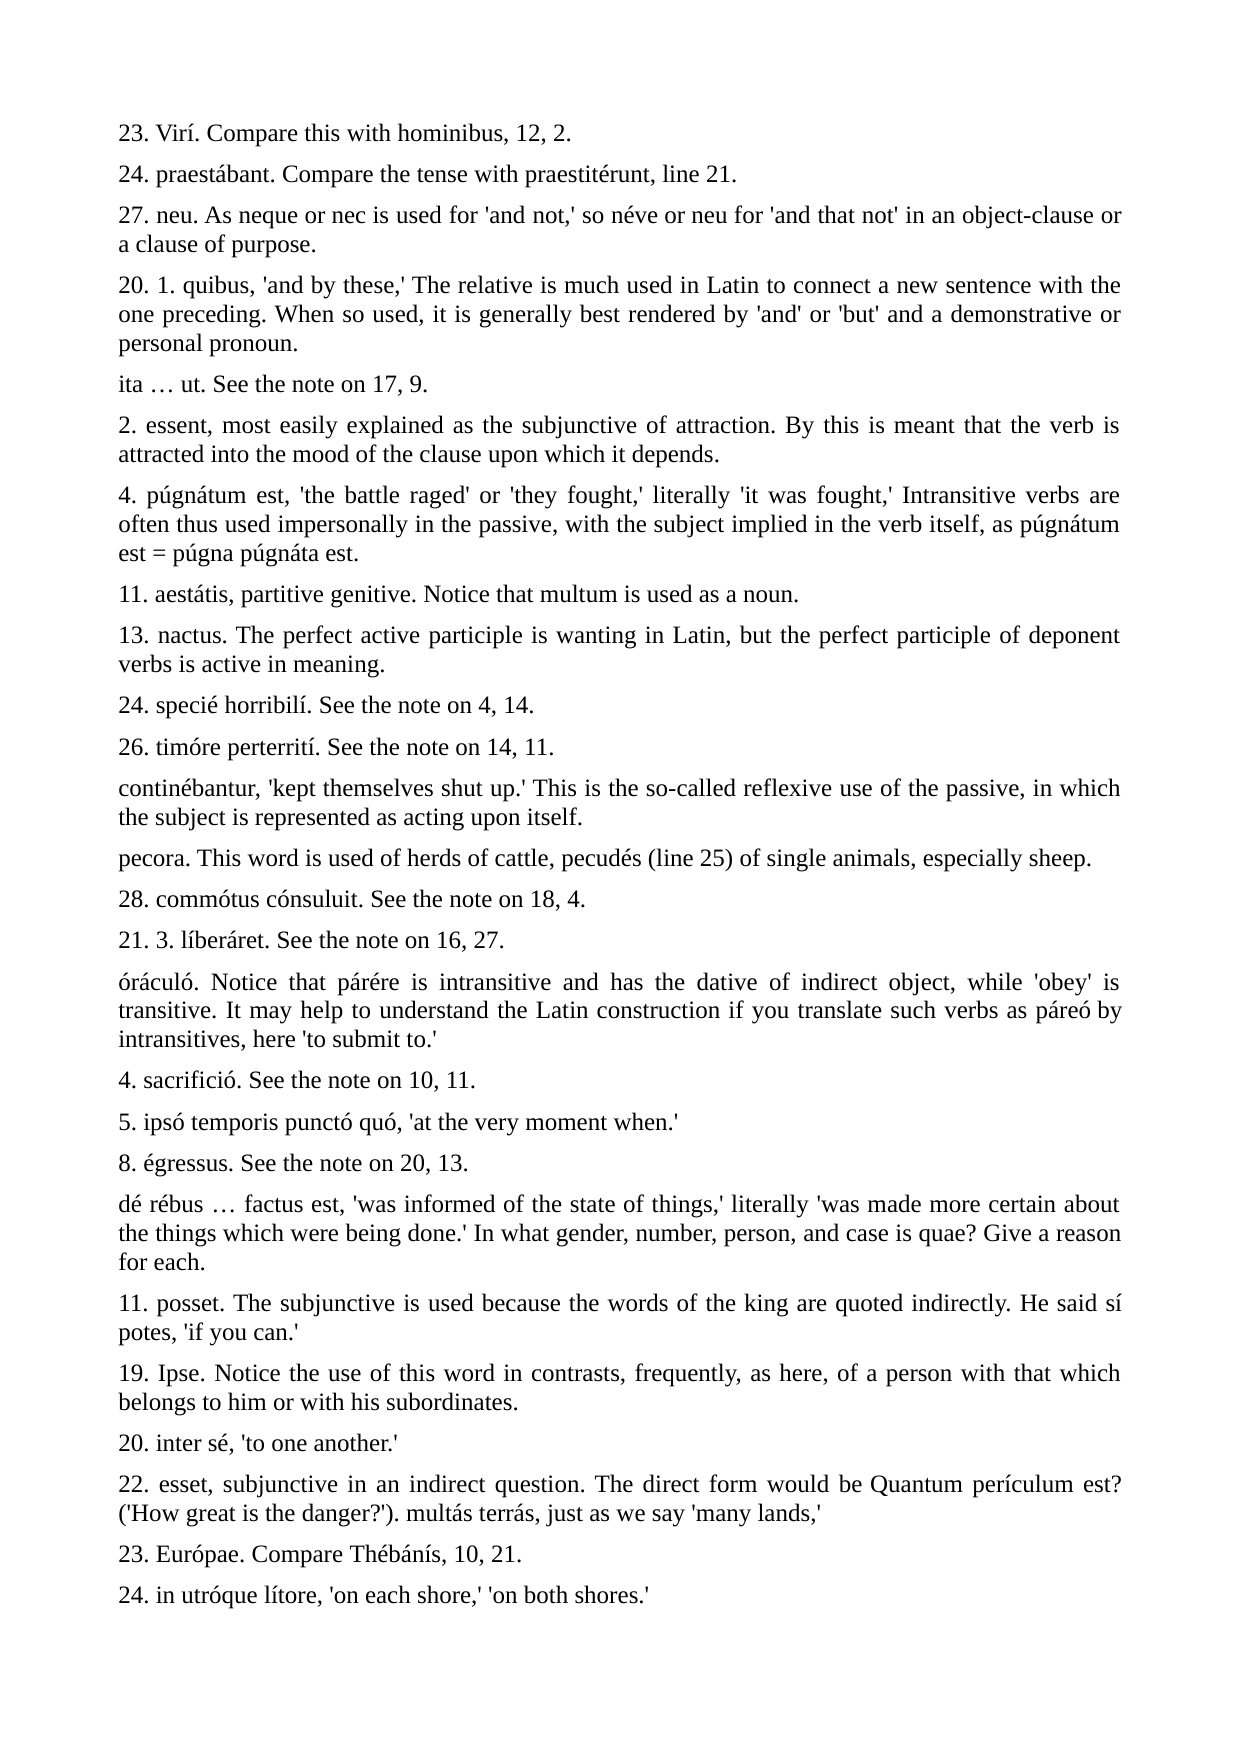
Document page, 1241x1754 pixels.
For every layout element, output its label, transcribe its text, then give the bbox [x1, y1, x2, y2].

text 19. Ipse. Notice the use of this word in contrasts, frequently, as here, of a person with that which belongs to him or with his subordinates. [118, 1358, 1122, 1416]
text 23. Virí. Compare this with hominibus, 12, 2. [118, 118, 1122, 147]
text 13. nactus. The perfect active participle is wanting in Latin, but the perfect participle of deponent verbs is active in meaning. [118, 621, 1122, 678]
text 5. ipsó temporis punctó quó, 'at the very moment when.' [118, 1107, 1122, 1136]
text 11. posset. The subjunctive is used because the words of the king are quoted indirectly. He said sí potes, 'if you can.' [118, 1288, 1122, 1346]
text 24. specié horribilí. See the note on 4, 14. [118, 691, 1122, 719]
text 22. esset, subjunctive in an indirect question. The direct form would be Quantum perículum est? ('How great is the danger?'). multás terrás, just as we say 'many lands,' [118, 1469, 1122, 1527]
text 24. in utróque lítore, 'on each shore,' 'on both shores.' [118, 1581, 1122, 1609]
text 20. 1. quibus, 'and by these,' The relative is much used in Latin to connect a new sentence with the one preceding. When so used, it is generally best rendered by 'and' or 'but' and a demonstrative or personal pronoun. [118, 271, 1122, 357]
text 2. essent, most easily explained as the subjunctive of attraction. By this is meant that the verb is attracted into the mood of the clause upon which it depends. [118, 411, 1122, 468]
text ita … ut. See the note on 17, 9. [118, 369, 1122, 398]
text continébantur, 'kept themselves shut up.' This is the so-called reflexive use of the passive, in which the subject is represented as acting upon itself. [118, 773, 1122, 831]
text 28. commótus cónsuluit. See the note on 18, 4. [118, 884, 1122, 913]
text 26. timóre perterrití. See the note on 14, 11. [118, 732, 1122, 761]
text 23. Európae. Compare Thébánís, 10, 21. [118, 1539, 1122, 1568]
text 8. égressus. See the note on 20, 13. [118, 1148, 1122, 1177]
text 4. sacrifició. See the note on 10, 11. [118, 1066, 1122, 1094]
text 20. inter sé, 'to one another.' [118, 1428, 1122, 1457]
text 11. aestátis, partitive genitive. Notice that multum is used as a noun. [118, 579, 1122, 608]
text 21. 3. líberáret. See the note on 16, 27. [118, 926, 1122, 954]
text pecora. This word is used of herds of cattle, pecudés (line 25) of single animals, especially sheep. [118, 843, 1122, 872]
text óráculó. Notice that párére is intransitive and has the dative of indirect object, while 'obey' is transitive. It may help to understand the Latin construction if you translate such verbs as páreó by intransitives, here 'to submit to.' [118, 967, 1122, 1053]
text 27. neu. As neque or nec is used for 'and not,' so néve or neu for 'and that not' in an object-clause or a clause of purpose. [118, 201, 1122, 258]
text dé rébus … factus est, 'was informed of the state of things,' literally 'was made more certain about the things which were being done.' In what gender, number, person, and case is quae? Give a reason for each. [118, 1189, 1122, 1276]
text 4. púgnátum est, 'the battle raged' or 'they fought,' literally 'it was fought,' Intransitive verbs are often thus used impersonally in the passive, with the subject implied in the verb itself, as púgnátum est = púgna púgnáta est. [118, 481, 1122, 567]
text 24. praestábant. Compare the tense with praestitérunt, line 21. [118, 159, 1122, 188]
